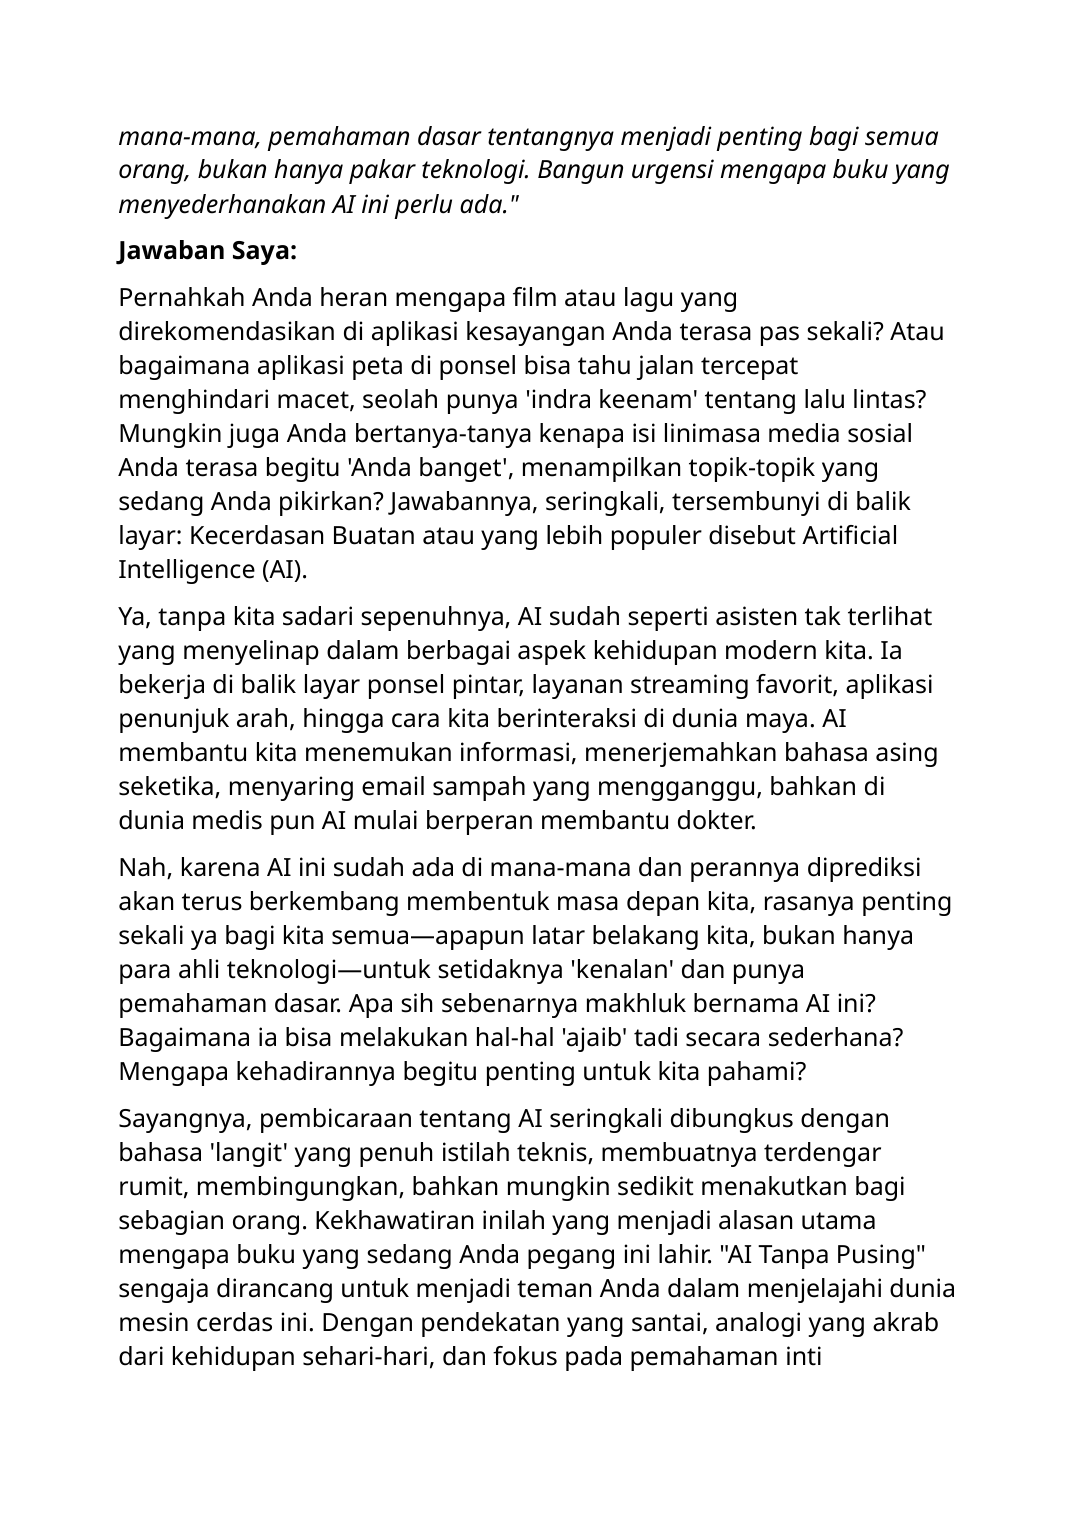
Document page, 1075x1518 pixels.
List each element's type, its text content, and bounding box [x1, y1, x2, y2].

text Nah, karena AI ini sudah ada di mana-mana dan perannya diprediksi akan terus berkembang membentuk masa depan kita, rasanya penting sekali ya bagi kita semua—apapun latar belakang kita, bukan hanya para ahli teknologi—untuk setidaknya 'kenalan' dan punya pemahaman dasar. Apa sih sebenarnya makhluk bernama AI ini? Bagaimana ia bisa melakukan hal-hal 'ajaib' tadi secara sederhana? Mengapa kehadirannya begitu penting untuk kita pahami? [118, 849, 957, 1088]
text Ya, tanpa kita sadari sepenuhnya, AI sudah seperti asisten tak terlihat yang menyelinap dalam berbagai aspek kehidupan modern kita. Ia bekerja di balik layar ponsel pintar, layanan streaming favorit, aplikasi penunjuk arah, hingga cara kita berinteraksi di dunia maya. AI membantu kita menemukan informasi, menerjemahkan bahasa asing seketika, menyaring email sampah yang mengganggu, bahkan di dunia medis pun AI mulai berperan membantu dokter. [118, 598, 957, 837]
text Sayangnya, pembicaraan tentang AI seringkali dibungkus dengan bahasa 'langit' yang penuh istilah teknis, membuatnya terdengar rumit, membingungkan, bahkan mungkin sedikit menakutkan bagi sebagian orang. Kekhawatiran inilah yang menjadi alasan utama mengapa buku yang sedang Anda pegang ini lahir. "AI Tanpa Pusing" sengaja dirancang untuk menjadi teman Anda dalam menjelajahi dunia mesin cerdas ini. Dengan pendekatan yang santai, analogi yang akrab dari kehidupan sehari-hari, dan fokus pada pemahaman inti [118, 1100, 957, 1373]
text Pernahkah Anda heran mengapa film atau lagu yang direkomendasikan di aplikasi kesayangan Anda terasa pas sekali? Atau bagaimana aplikasi peta di ponsel bisa tahu jalan tercepat menghindari macet, seolah punya 'indra keenam' tentang lalu lintas? Mungkin juga Anda bertanya-tanya kenapa isi linimasa media sosial Anda terasa begitu 'Anda banget', menampilkan topik-topik yang sedang Anda pikirkan? Jawabannya, seringkali, tersembunyi di balik layar: Kecerdasan Buatan atau yang lebih populer disebut Artificial Intelligence (AI). [118, 279, 957, 586]
text Jawaban Saya: [118, 233, 957, 267]
text mana-mana, pemahaman dasar tentangnya menjadi penting bagi semua orang, bukan hanya pakar teknologi. Bangun urgensi mengapa buku yang menyederhanakan AI ini perlu ada." [118, 118, 957, 220]
